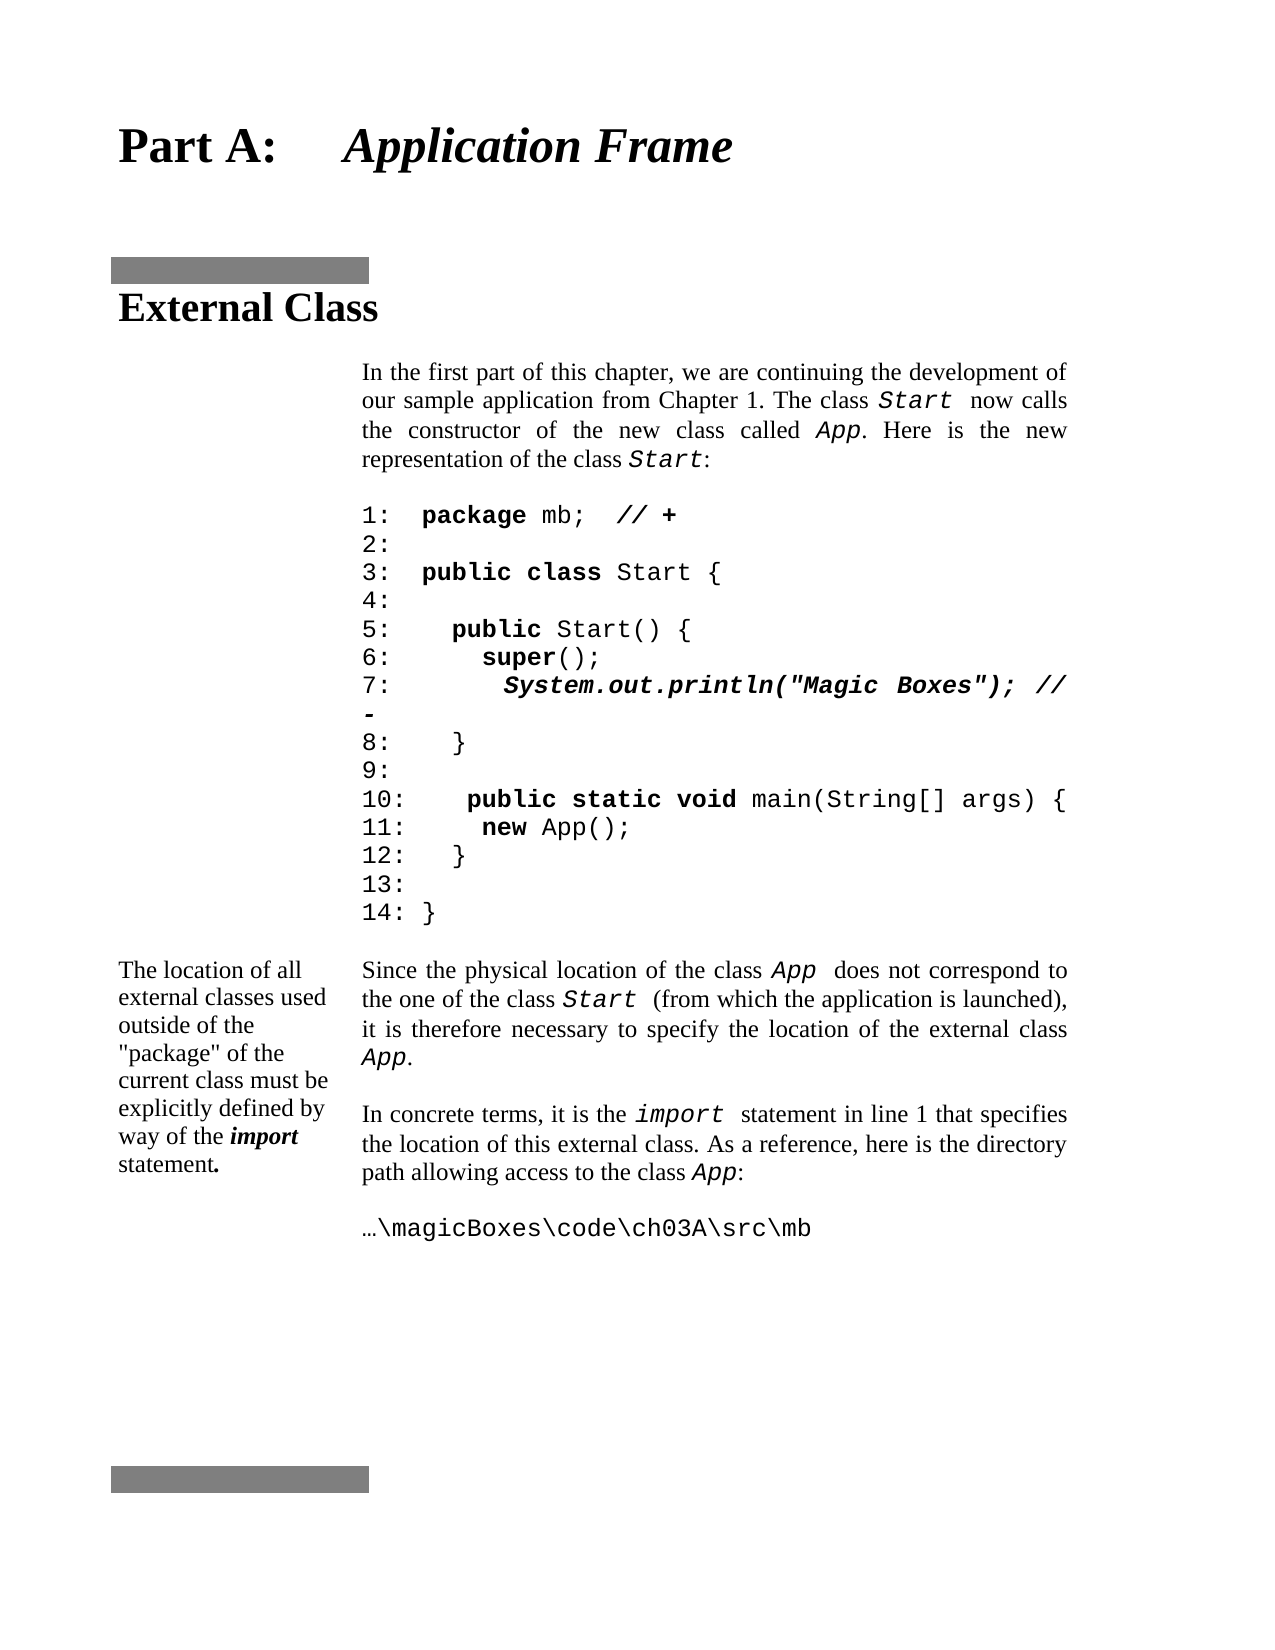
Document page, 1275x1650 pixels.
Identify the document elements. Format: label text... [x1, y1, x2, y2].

subtitle External Class [118, 284, 1157, 331]
table_header [111, 1466, 369, 1493]
table_header [111, 1216, 354, 1244]
table_header …\magicBoxes\code\ch03A\src\mb [354, 1216, 1075, 1244]
table_header [111, 257, 369, 284]
text Part A: Application Frame [118, 118, 1157, 173]
table_header Since the physical location of the class App does not correspond to the one of the class Start (from which the application is launched), it is therefore necessary to specify the location of the external class App. In concrete terms, it is the import statement in line 1 that specifies the location of this external class. As a reference, here is the directory path allowing access to the class App: [354, 956, 1075, 1188]
table_header [111, 503, 354, 928]
table_header The location of all external classes used outside of the "package" of the current class must be explicitly defined by way of the import statement. [111, 956, 354, 1188]
table_header 1: package mb; // + 2: 3: public class Start { 4: 5: public Start() { 6: super(); 7: System.out.println("Magic Boxes"); // - 8: } 9: 10: public static void main(String[] args) { 11: new App(); 12: } 13: 14: } [354, 503, 1075, 928]
table_header In the first part of this chapter, we are continuing the development of our sample application from Chapter 1. The class Start now calls the constructor of the new class called App. Here is the new representation of the class Start: [354, 358, 1075, 475]
table_header [111, 358, 354, 475]
